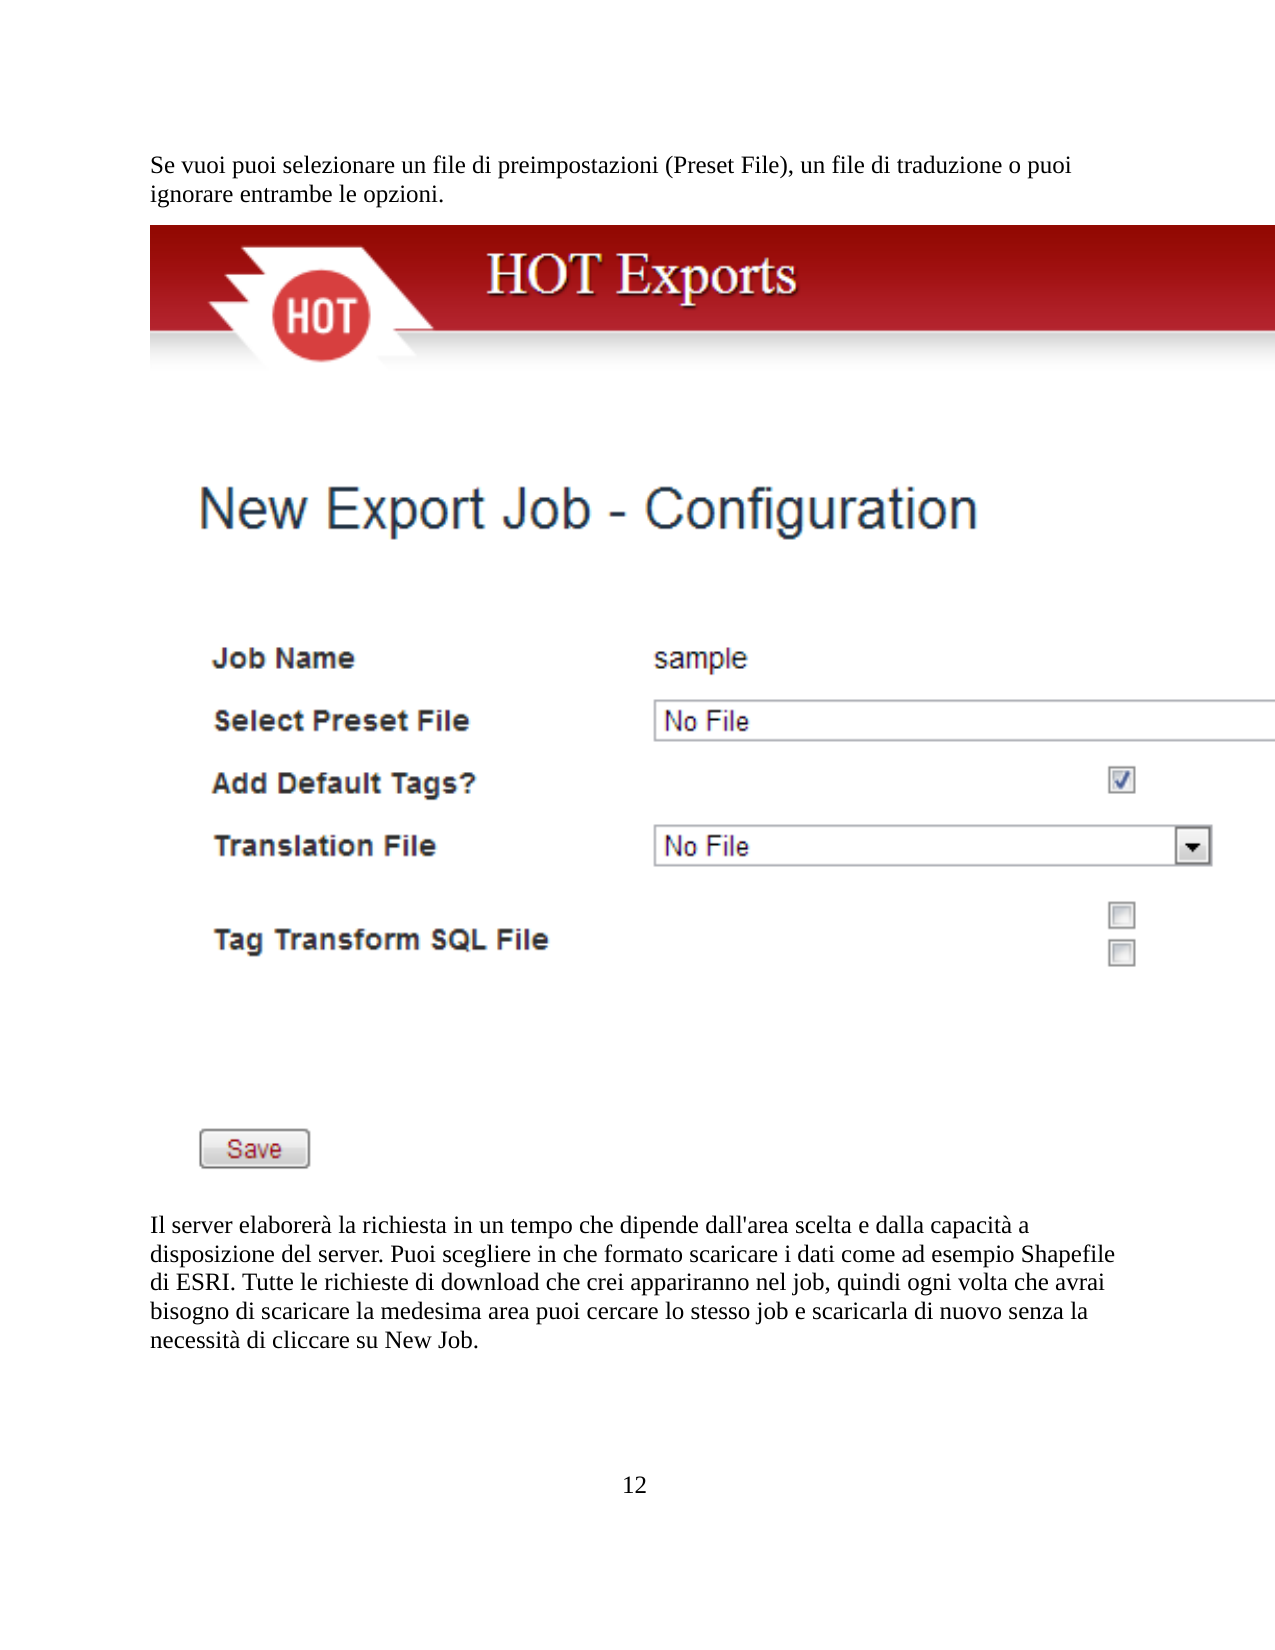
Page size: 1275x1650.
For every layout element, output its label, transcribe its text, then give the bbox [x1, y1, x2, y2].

picture [150, 225, 1275, 1192]
text Il server elaborerà la richiesta in un tempo che dipende dall'area scelta e dalla capacità a disposizione del server. Puoi scegliere in che formato scaricare i dati come ad esempio Shapefile di ESRI. Tutte le richieste di download che crei appariranno nel job, quindi ogni volta che avrai bisogno di scaricare la medesima area puoi cercare lo stesso job e scaricarla di nuovo senza la necessità di cliccare su New Job. [150, 1210, 1125, 1354]
text Se vuoi puoi selezionare un file di preimpostazioni (Preset File), un file di traduzione o puoi ignorare entrambe le opzioni. [150, 150, 1125, 207]
